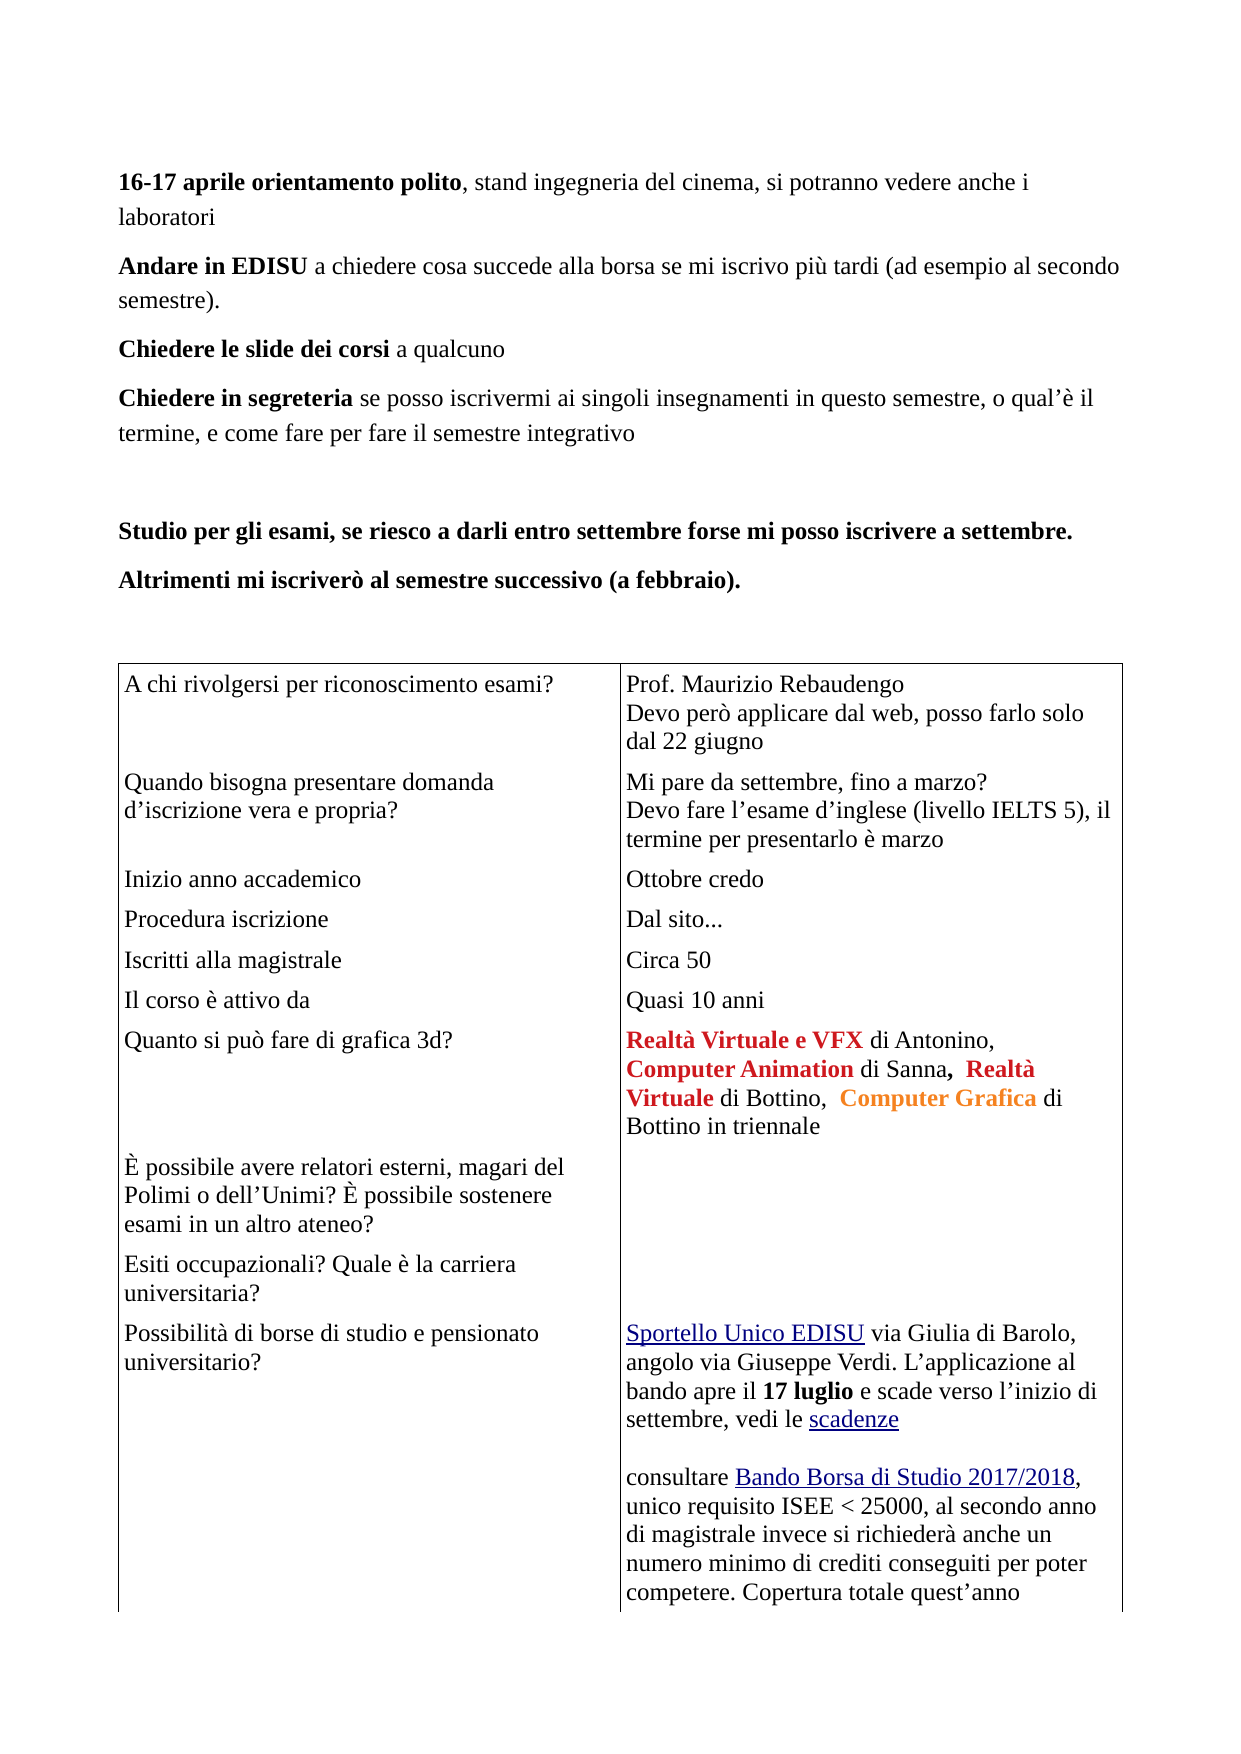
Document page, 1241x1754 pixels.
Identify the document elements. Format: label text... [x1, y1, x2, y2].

table_cell Sportello Unico EDISU via Giulia di Barolo, angolo via Giuseppe Verdi. L’applicazione al bando apre il 17 luglio e scade verso l’inizio di settembre, vedi le scadenze consultare Bando Borsa di Studio 2017/2018, unico requisito ISEE < 25000, al secondo anno di magistrale invece si richiederà anche un numero minimo di crediti conseguiti per poter competere. Copertura totale quest’anno [621, 1313, 1122, 1612]
text 16-17 aprile orientamento polito, stand ingegneria del cinema, si potranno vedere anche i laboratori [118, 167, 1122, 230]
table_cell Dal sito... [621, 899, 1122, 939]
table_cell Esiti occupazionali? Quale è la carriera universitaria? [119, 1244, 620, 1313]
table_header Prof. Maurizio Rebaudengo Devo però applicare dal web, posso farlo solo dal 22 giugno [621, 664, 1122, 761]
table_cell [621, 1244, 1122, 1313]
table_cell Quasi 10 anni [621, 979, 1122, 1019]
table_cell È possibile avere relatori esterni, magari del Polimi o dell’Unimi? È possibile sostenere esami in un altro ateneo? [119, 1146, 620, 1244]
table_cell Iscritti alla magistrale [119, 939, 620, 979]
table_header A chi rivolgersi per riconoscimento esami? [119, 664, 620, 761]
text Andare in EDISU a chiedere cosa succede alla borsa se mi iscrivo più tardi (ad esempio al secondo semestre). [118, 251, 1122, 314]
text Studio per gli esami, se riesco a darli entro settembre forse mi posso iscrivere a settembre. [118, 516, 1122, 545]
table_cell Ottobre credo [621, 859, 1122, 899]
table_cell Quando bisogna presentare domanda d’iscrizione vera e propria? [119, 761, 620, 859]
table_cell Quanto si può fare di grafica 3d? [119, 1020, 620, 1146]
table_cell Realtà Virtuale e VFX di Antonino, Computer Animation di Sanna, Realtà Virtuale di Bottino, Computer Grafica di Bottino in triennale [621, 1020, 1122, 1146]
text Chiedere in segreteria se posso iscrivermi ai singoli insegnamenti in questo semestre, o qual’è il termine, e come fare per fare il semestre integrativo [118, 383, 1122, 447]
text Altrimenti mi iscriverò al semestre successivo (a febbraio). [118, 565, 1122, 594]
table_cell Il corso è attivo da [119, 979, 620, 1019]
table_cell Mi pare da settembre, fino a marzo? Devo fare l’esame d’inglese (livello IELTS 5), il termine per presentarlo è marzo [621, 761, 1122, 859]
table_cell Possibilità di borse di studio e pensionato universitario? [119, 1313, 620, 1612]
table_cell Circa 50 [621, 939, 1122, 979]
table_cell [621, 1146, 1122, 1244]
table_cell Inizio anno accademico [119, 859, 620, 899]
text Chiedere le slide dei corsi a qualcuno [118, 334, 1122, 363]
table_cell Procedura iscrizione [119, 899, 620, 939]
